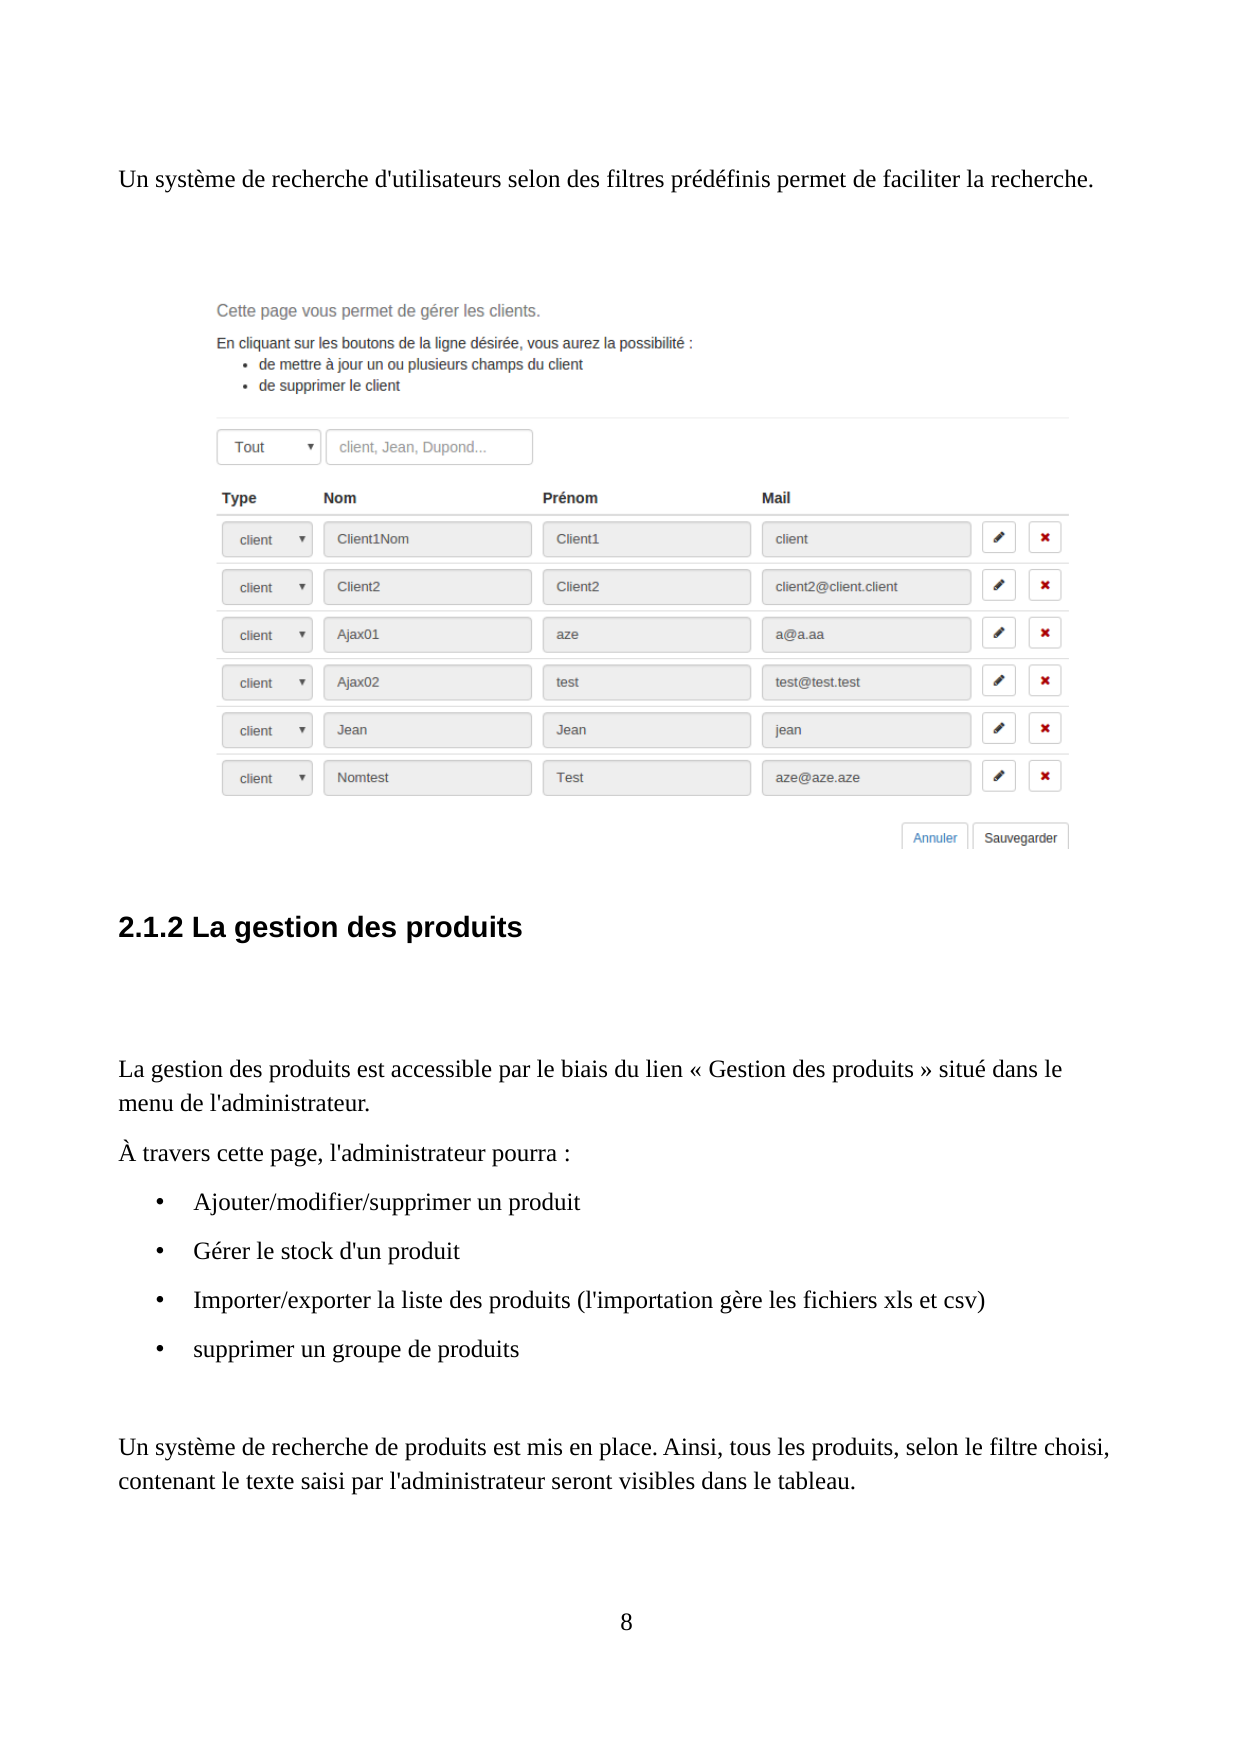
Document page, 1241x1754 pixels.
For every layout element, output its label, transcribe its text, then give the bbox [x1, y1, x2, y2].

list Importer/exporter la liste des produits (l'importation gère les fichiers xls et csv) [156, 1285, 1122, 1313]
list supprimer un groupe de produits [156, 1334, 1122, 1363]
text Un système de recherche de produits est mis en place. Ainsi, tous les produits, selon le filtre choisi, contenant le texte saisi par l'administrateur seront visibles dans le tableau. [118, 1432, 1122, 1495]
text À travers cette page, l'administrateur pourra : [118, 1138, 1122, 1166]
list Ajouter/modifier/supprimer un produit [156, 1187, 1122, 1215]
text Un système de recherche d'utilisateurs selon des filtres prédéfinis permet de faciliter la recherche. [118, 164, 1122, 193]
picture [188, 289, 1124, 849]
text La gestion des produits est accessible par le biais du lien « Gestion des produits » situé dans le menu de l'administrateur. [118, 1054, 1122, 1117]
subtitle 2.1.2 La gestion des produits [118, 910, 1122, 943]
list Gérer le stock d'un produit [156, 1236, 1122, 1264]
